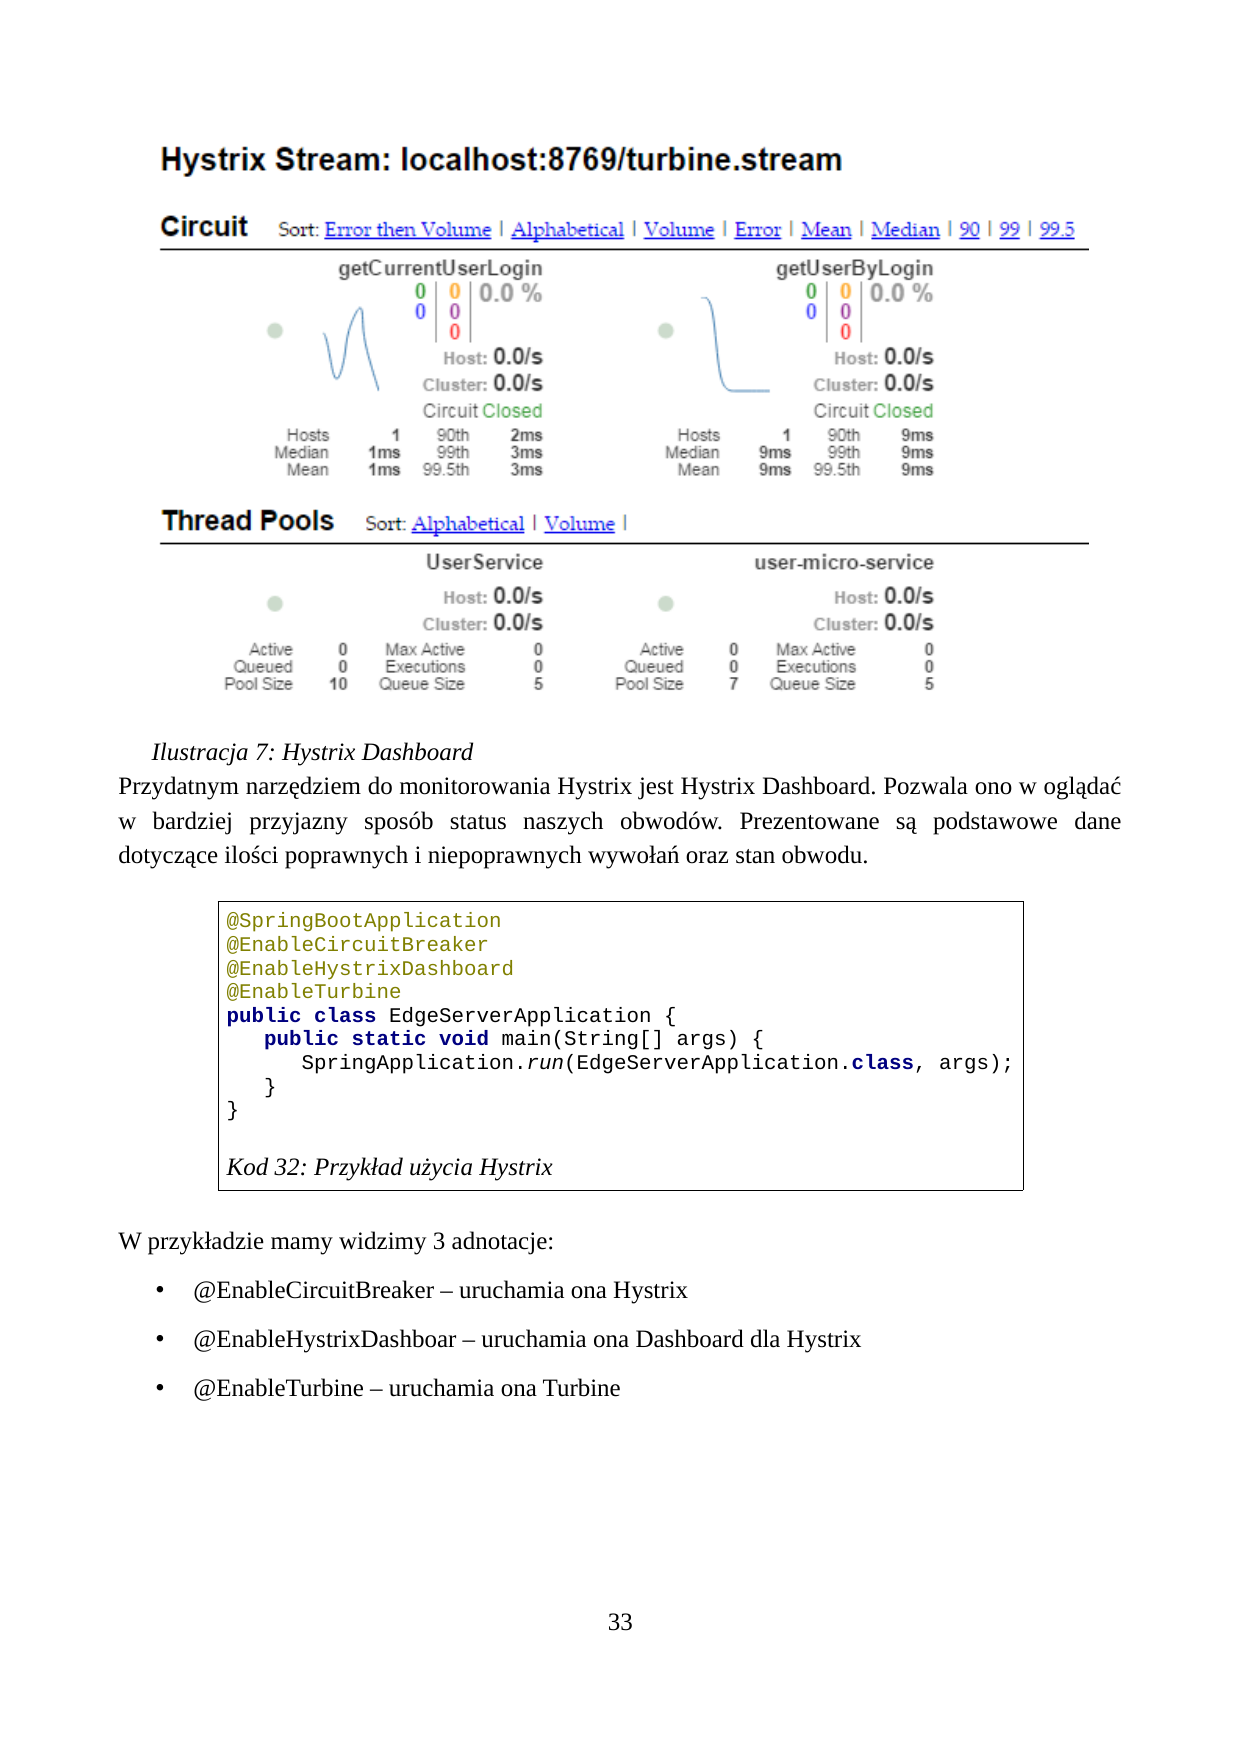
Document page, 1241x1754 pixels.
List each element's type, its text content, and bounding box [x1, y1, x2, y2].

text @EnableHystrixDashboard [226, 957, 1014, 981]
list @EnableTurbine – uruchamia ona Turbine [156, 1373, 1122, 1402]
text @EnableCircuitBreaker [226, 934, 1014, 957]
text SpringApplication.run(EdgeServerApplication.class, args); [226, 1052, 1014, 1076]
text Ilustracja 7: Hystrix Dashboard [151, 737, 1089, 766]
text @SpringBootApplication [226, 910, 1014, 934]
text } [226, 1076, 1014, 1099]
text Przydatnym narzędziem do monitorowania Hystrix jest Hystrix Dashboard. Pozwala ono w oglądać w bardziej przyjazny sposób status naszych obwodów. Prezentowane są podstawowe dane dotyczące ilości poprawnych i niepoprawnych wywołań oraz stan obwodu. [118, 118, 1122, 869]
picture [151, 130, 1089, 737]
list @EnableCircuitBreaker – uruchamia ona Hystrix [156, 1275, 1122, 1303]
text } [226, 1099, 1014, 1123]
text public class EdgeServerApplication { [226, 1005, 1014, 1028]
text Kod 32: Przykład użycia Hystrix [226, 1152, 1014, 1181]
text W przykładzie mamy widzimy 3 adnotacje: [118, 1226, 1122, 1254]
list @EnableHystrixDashboar – uruchamia ona Dashboard dla Hystrix [156, 1324, 1122, 1353]
text public static void main(String[] args) { [226, 1028, 1014, 1052]
text @EnableTurbine [226, 981, 1014, 1005]
